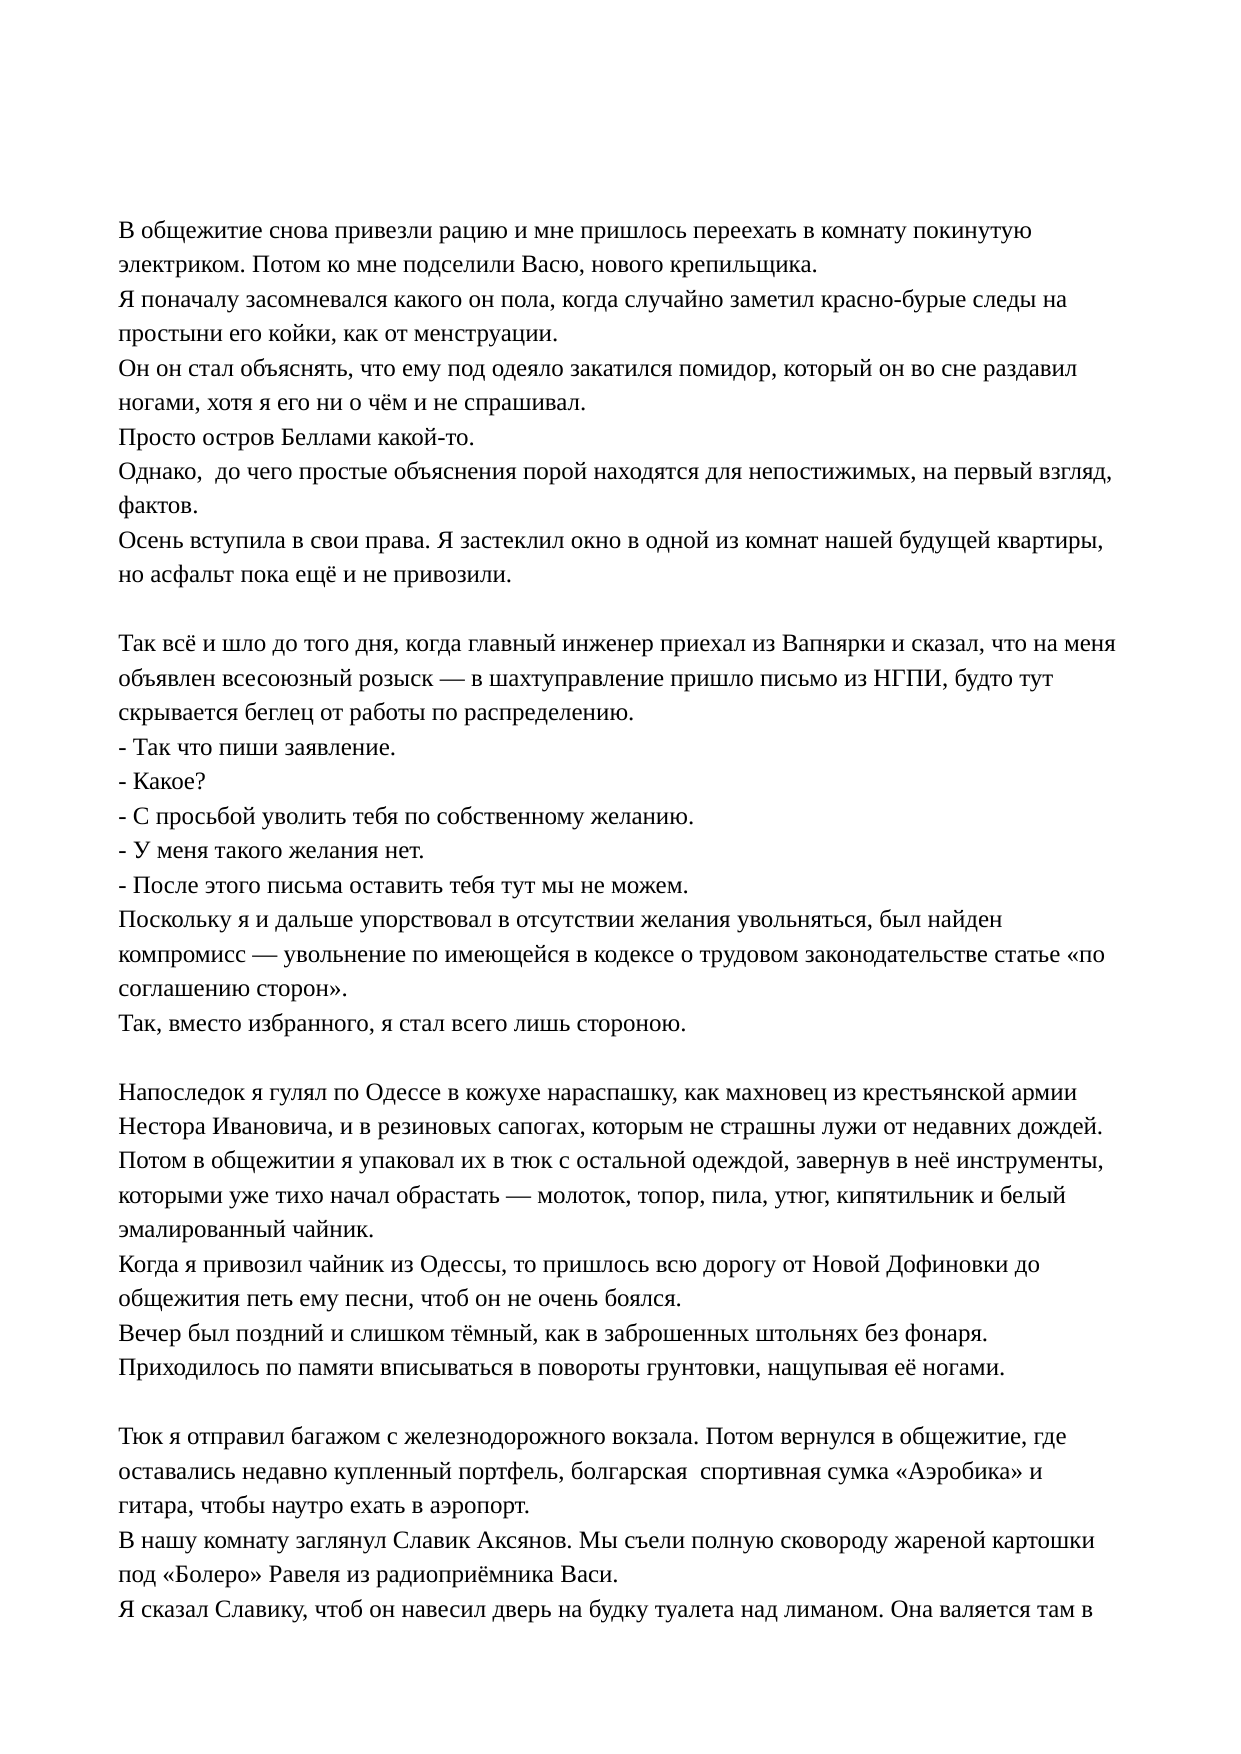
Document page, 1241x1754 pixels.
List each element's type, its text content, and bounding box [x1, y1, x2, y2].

text Потом в общежитии я упаковал их в тюк с остальной одеждой, завернув в неё инструменты, которыми уже тихо начал обрастать — молоток, топор, пила, утюг, кипятильник и белый эмалированный чайник. [118, 1146, 1122, 1243]
text В общежитие снова привезли рацию и мне пришлось переехать в комнату покинутую электриком. Потом ко мне подселили Васю, нового крепильщика. [118, 215, 1122, 278]
text Так всё и шло до того дня, когда главный инженер приехал из Вапнярки и сказал, что на меня объявлен всесоюзный розыск — в шахтуправление пришло письмо из НГПИ, будто тут скрывается беглец от работы по распределению. [118, 628, 1122, 726]
text Напоследок я гулял по Одессе в кожухе нараспашку, как махновец из крестьянской армии Нестора Ивановича, и в резиновых сапогах, которым не страшны лужи от недавних дождей. [118, 1077, 1122, 1140]
text - Так что пиши заявление. [118, 732, 1122, 761]
text Просто остров Беллами какой-то. [118, 422, 1122, 450]
text Однако, до чего простые объяснения порой находятся для непостижимых, на первый взгляд, фактов. [118, 456, 1122, 519]
text Вечер был поздний и слишком тёмный, как в заброшенных штольнях без фонаря. Приходилось по памяти вписываться в повороты грунтовки, нащупывая её ногами. [118, 1318, 1122, 1381]
text - После этого письма оставить тебя тут мы не можем. [118, 870, 1122, 898]
text В нашу комнату заглянул Славик Аксянов. Мы съели полную сковороду жареной картошки под «Болеро» Равеля из радиоприёмника Васи. [118, 1525, 1122, 1588]
text - У меня такого желания нет. [118, 835, 1122, 864]
text Он он стал объяснять, что ему под одеяло закатился помидор, который он во сне раздавил ногами, хотя я его ни о чём и не спрашивал. [118, 353, 1122, 416]
text Тюк я отправил багажом с железнодорожного вокзала. Потом вернулся в общежитие, где оставались недавно купленный портфель, болгарская спортивная сумка «Аэробика» и гитара, чтобы наутро ехать в аэропорт. [118, 1421, 1122, 1519]
text Осень вступила в свои права. Я застеклил окно в одной из комнат нашей будущей квартиры, но асфальт пока ещё и не привозили. [118, 525, 1122, 588]
text Я сказал Славику, чтоб он навесил дверь на будку туалета над лиманом. Она валяется там в [118, 1594, 1122, 1623]
text - Какое? [118, 766, 1122, 795]
text Я поначалу засомневался какого он пола, когда случайно заметил красно-бурые следы на простыни его койки, как от менструации. [118, 284, 1122, 347]
text Поскольку я и дальше упорствовал в отсутствии желания увольняться, был найден компромисс — увольнение по имеющейся в кодексе о трудовом законодательстве статье «по соглашению сторон». [118, 904, 1122, 1002]
text Когда я привозил чайник из Одессы, то пришлось всю дорогу от Новой Дофиновки до общежития петь ему песни, чтоб он не очень боялся. [118, 1249, 1122, 1312]
text Так, вместо избранного, я стал всего лишь стороною. [118, 1008, 1122, 1036]
text - С просьбой уволить тебя по собственному желанию. [118, 801, 1122, 829]
